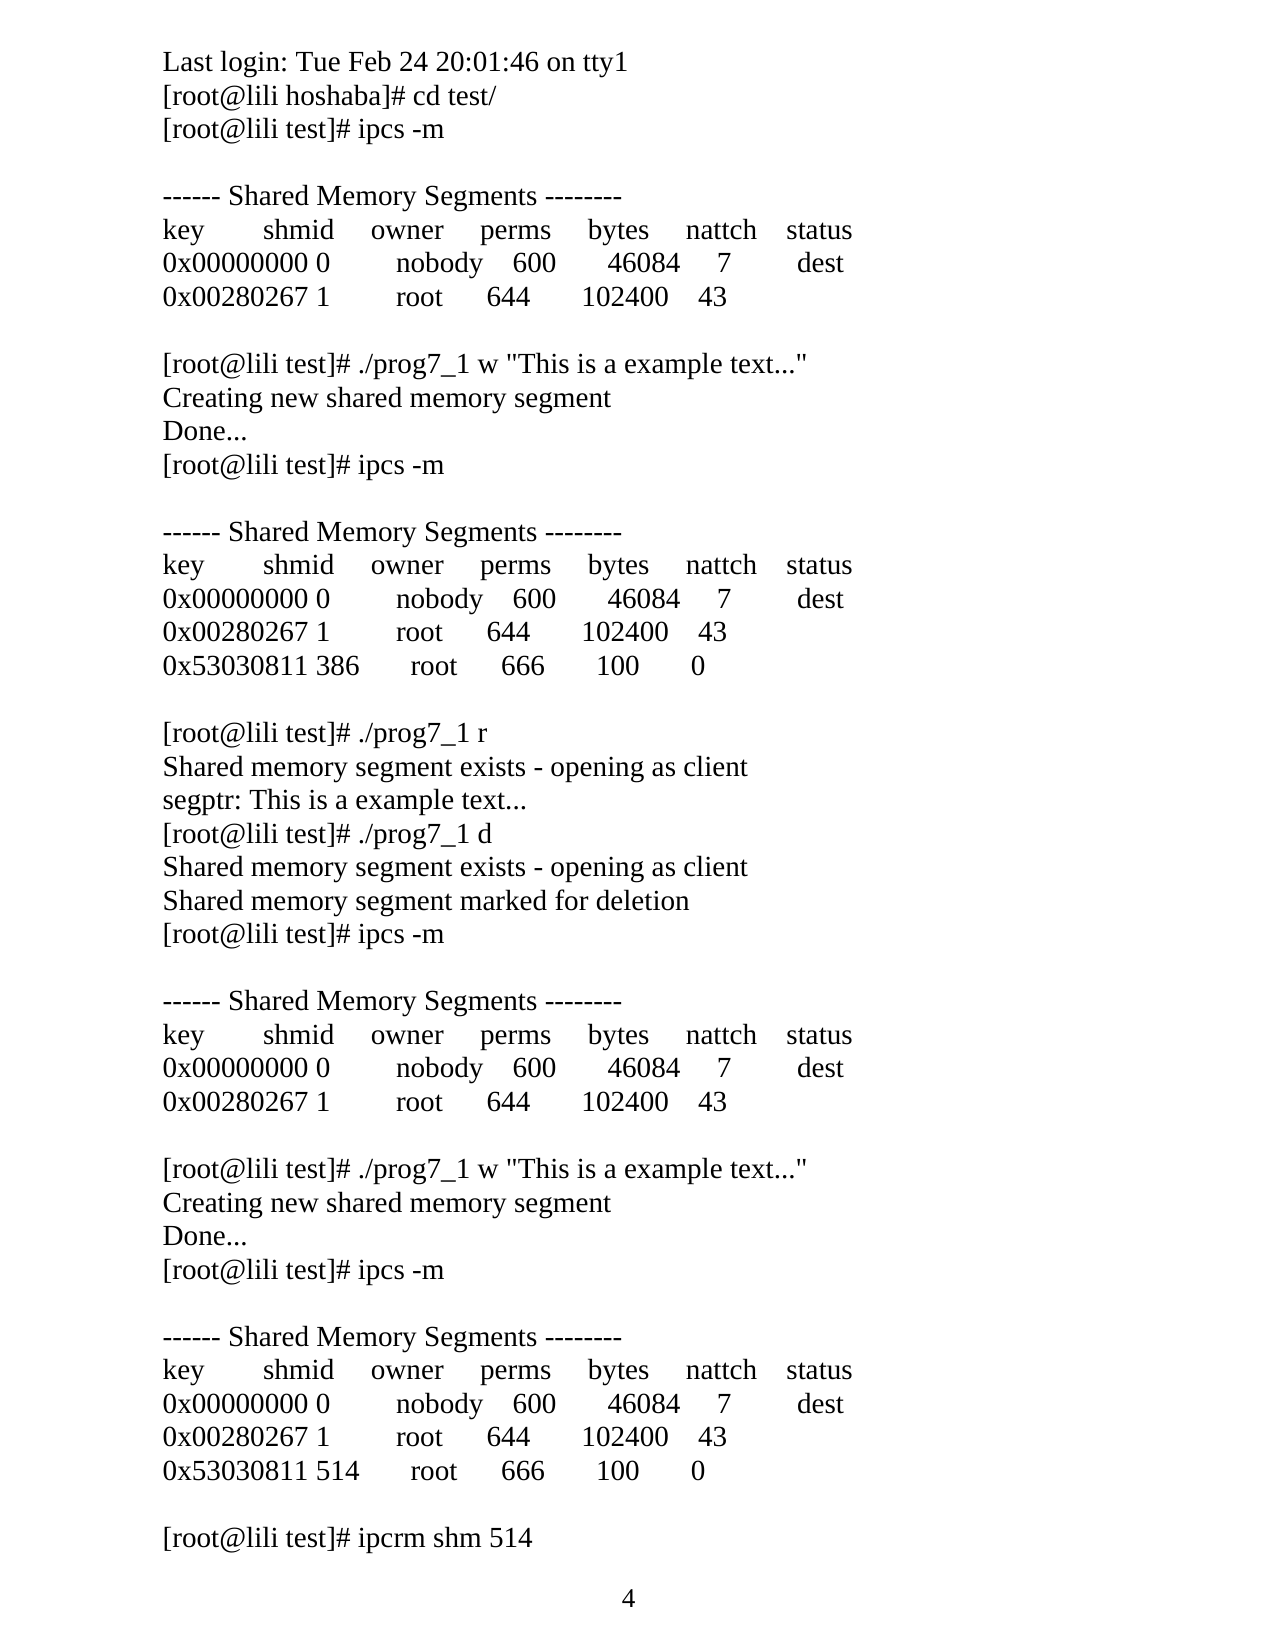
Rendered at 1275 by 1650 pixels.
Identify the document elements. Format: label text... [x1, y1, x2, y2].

text segptr: This is a example text... [162, 782, 1107, 816]
text Creating new shared memory segment [162, 1185, 1107, 1218]
text 0x00000000 0 nobody 600 46084 7 dest [162, 246, 1107, 279]
text key shmid owner perms bytes nattch status [162, 1017, 1107, 1051]
text [root@lili test]# ./prog7_1 d [162, 816, 1107, 849]
text 0x53030811 514 root 666 100 0 [162, 1453, 1107, 1487]
text [root@lili test]# ./prog7_1 w "This is a example text..." [162, 346, 1107, 380]
text Creating new shared memory segment [162, 380, 1107, 413]
text [root@lili test]# ipcs -m [162, 447, 1107, 480]
text Shared memory segment marked for deletion [162, 883, 1107, 916]
text Done... [162, 413, 1107, 447]
text key shmid owner perms bytes nattch status [162, 212, 1107, 246]
text 0x00000000 0 nobody 600 46084 7 dest [162, 1051, 1107, 1084]
text key shmid owner perms bytes nattch status [162, 547, 1107, 581]
text 0x00000000 0 nobody 600 46084 7 dest [162, 1386, 1107, 1419]
text ------ Shared Memory Segments -------- [162, 514, 1107, 547]
text 0x00280267 1 root 644 102400 43 [162, 1084, 1107, 1118]
text 0x00000000 0 nobody 600 46084 7 dest [162, 581, 1107, 614]
text ------ Shared Memory Segments -------- [162, 1319, 1107, 1352]
text Done... [162, 1218, 1107, 1252]
text 0x53030811 386 root 666 100 0 [162, 648, 1107, 682]
text 0x00280267 1 root 644 102400 43 [162, 1419, 1107, 1453]
text [root@lili test]# ipcs -m [162, 1252, 1107, 1285]
text Last login: Tue Feb 24 20:01:46 on tty1 [162, 44, 1107, 78]
text key shmid owner perms bytes nattch status [162, 1352, 1107, 1386]
text [root@lili test]# ipcrm shm 514 [162, 1520, 1107, 1554]
text [root@lili test]# ./prog7_1 r [162, 715, 1107, 749]
text Shared memory segment exists - opening as client [162, 749, 1107, 782]
text ------ Shared Memory Segments -------- [162, 178, 1107, 212]
text [root@lili test]# ./prog7_1 w "This is a example text..." [162, 1151, 1107, 1185]
text [root@lili test]# ipcs -m [162, 916, 1107, 950]
text 0x00280267 1 root 644 102400 43 [162, 279, 1107, 313]
text Shared memory segment exists - opening as client [162, 849, 1107, 883]
text [root@lili test]# ipcs -m [162, 111, 1107, 145]
text ------ Shared Memory Segments -------- [162, 983, 1107, 1017]
text 0x00280267 1 root 644 102400 43 [162, 614, 1107, 648]
text [root@lili hoshaba]# cd test/ [162, 78, 1107, 111]
